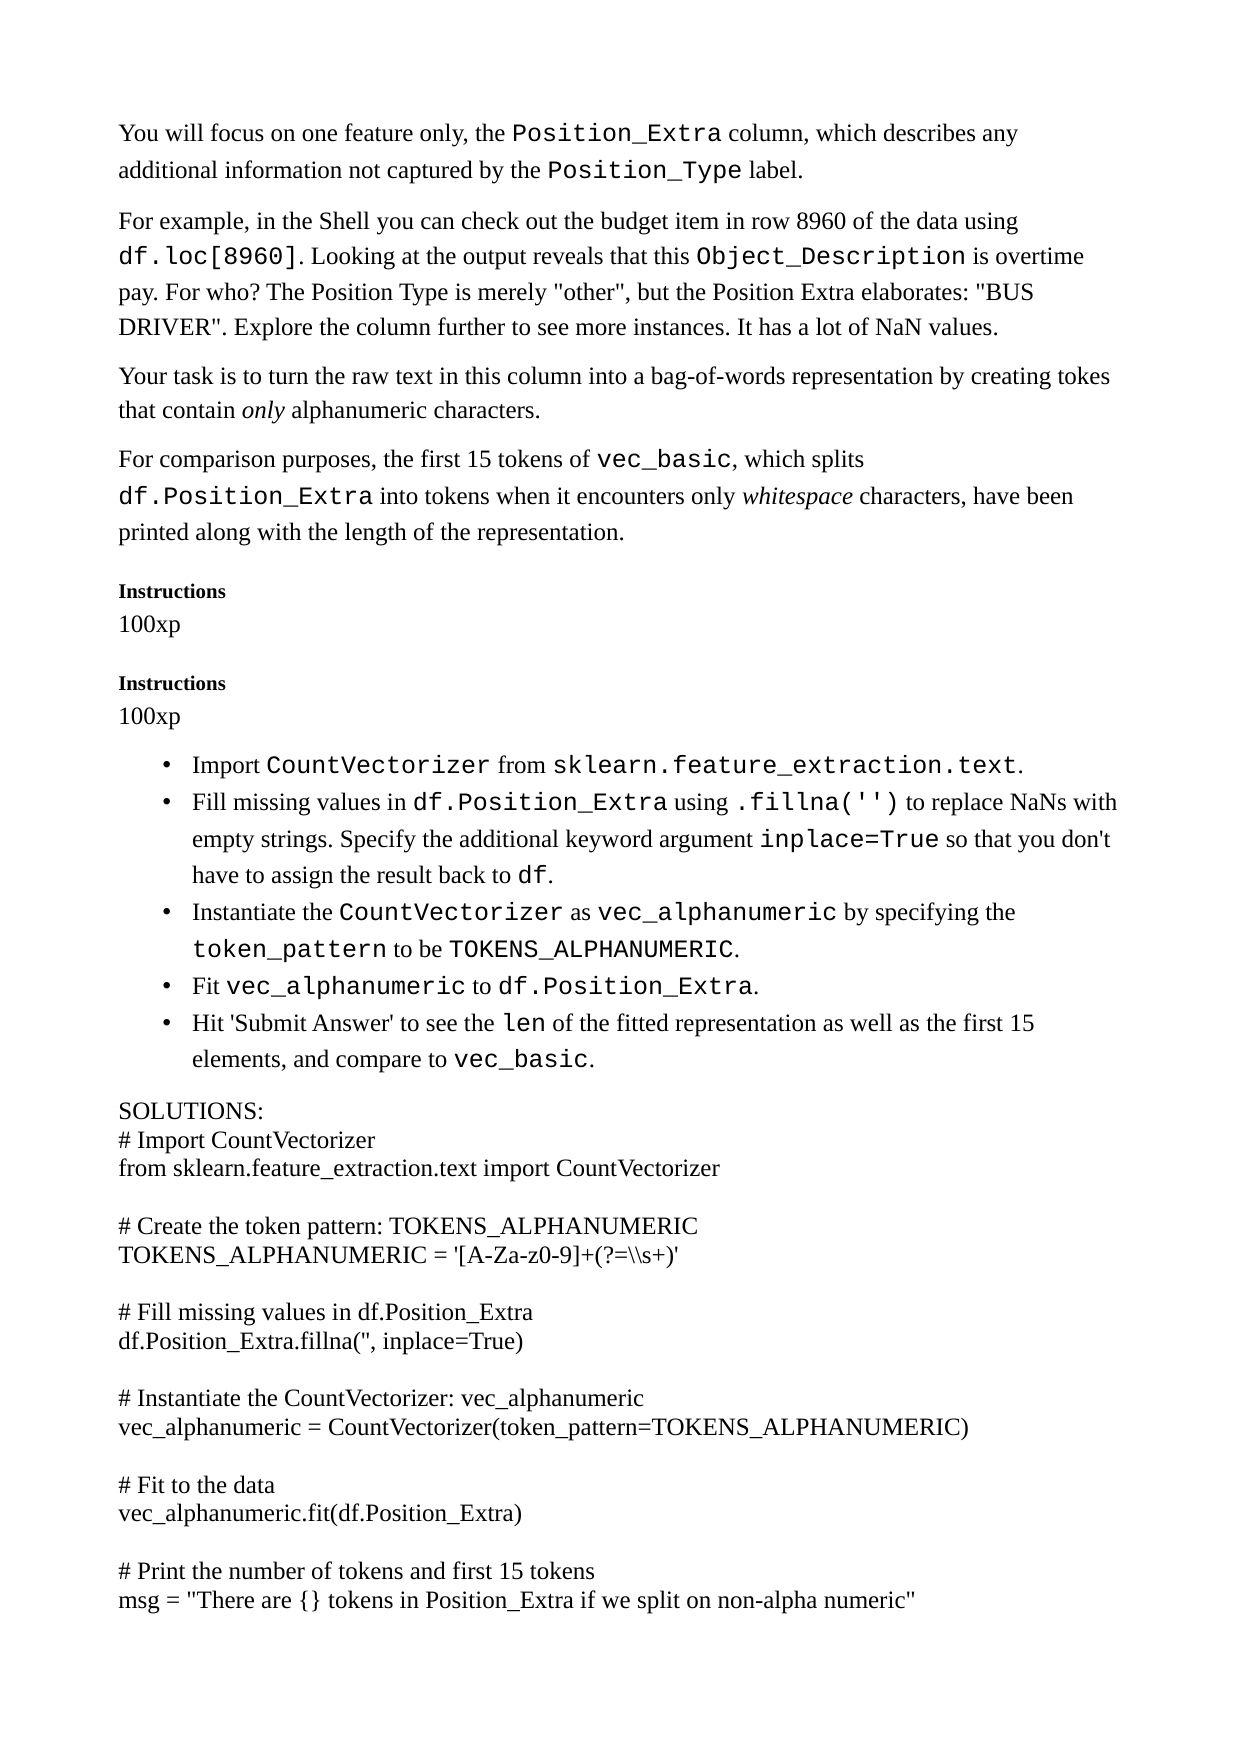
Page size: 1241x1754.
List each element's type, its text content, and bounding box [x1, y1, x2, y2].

text # Fill missing values in df.Position_Extra [118, 1297, 1122, 1326]
text 100xp [118, 609, 1122, 638]
text vec_alphanumeric.fit(df.Position_Extra) [118, 1498, 1122, 1527]
list Instantiate the CountVectorizer as vec_alphanumeric by specifying the token_pattern to be TOKENS_ALPHANUMERIC. [162, 897, 1122, 965]
subtitle Instructions [118, 579, 1122, 603]
list Hit 'Submit Answer' to see the len of the fitted representation as well as the first 15 elements, and compare to vec_basic. [162, 1008, 1122, 1075]
text # Fit to the data [118, 1470, 1122, 1498]
text msg = "There are {} tokens in Position_Extra if we split on non-alpha numeric" [118, 1585, 1122, 1613]
list Import CountVectorizer from sklearn.feature_extraction.text. [162, 750, 1122, 781]
text # Print the number of tokens and first 15 tokens [118, 1556, 1122, 1585]
text 100xp [118, 701, 1122, 730]
text For comparison purposes, the first 15 tokens of vec_basic, which splits df.Position_Extra into tokens when it encounters only whitespace characters, have been printed along with the length of the representation. [118, 444, 1122, 546]
text # Create the token pattern: TOKENS_ALPHANUMERIC [118, 1211, 1122, 1240]
list Fill missing values in df.Position_Extra using .fillna('') to replace NaNs with empty strings. Specify the additional keyword argument inplace=True so that you don't have to assign the result back to df. [162, 787, 1122, 891]
text # Instantiate the CountVectorizer: vec_alphanumeric [118, 1383, 1122, 1412]
text Your task is to turn the raw text in this column into a bag-of-words representation by creating tokes that contain only alphanumeric characters. [118, 361, 1122, 424]
text For example, in the Shell you can check out the budget item in row 8960 of the data using df.loc[8960]. Looking at the output reveals that this Object_Description is overtime pay. For who? The Position Type is merely "other", but the Position Extra elaborates: "BUS DRIVER". Explore the column further to see more instances. It has a lot of NaN values. [118, 206, 1122, 341]
text df.Position_Extra.fillna('', inplace=True) [118, 1326, 1122, 1355]
text You will focus on one feature only, the Position_Extra column, which describes any additional information not captured by the Position_Type label. [118, 118, 1122, 186]
text SOLUTIONS: [118, 1096, 1122, 1125]
text # Import CountVectorizer [118, 1125, 1122, 1153]
list Fit vec_alphanumeric to df.Position_Extra. [162, 971, 1122, 1002]
text vec_alphanumeric = CountVectorizer(token_pattern=TOKENS_ALPHANUMERIC) [118, 1412, 1122, 1441]
text from sklearn.feature_extraction.text import CountVectorizer [118, 1153, 1122, 1182]
text TOKENS_ALPHANUMERIC = '[A-Za-z0-9]+(?=\\s+)' [118, 1240, 1122, 1268]
subtitle Instructions [118, 671, 1122, 695]
